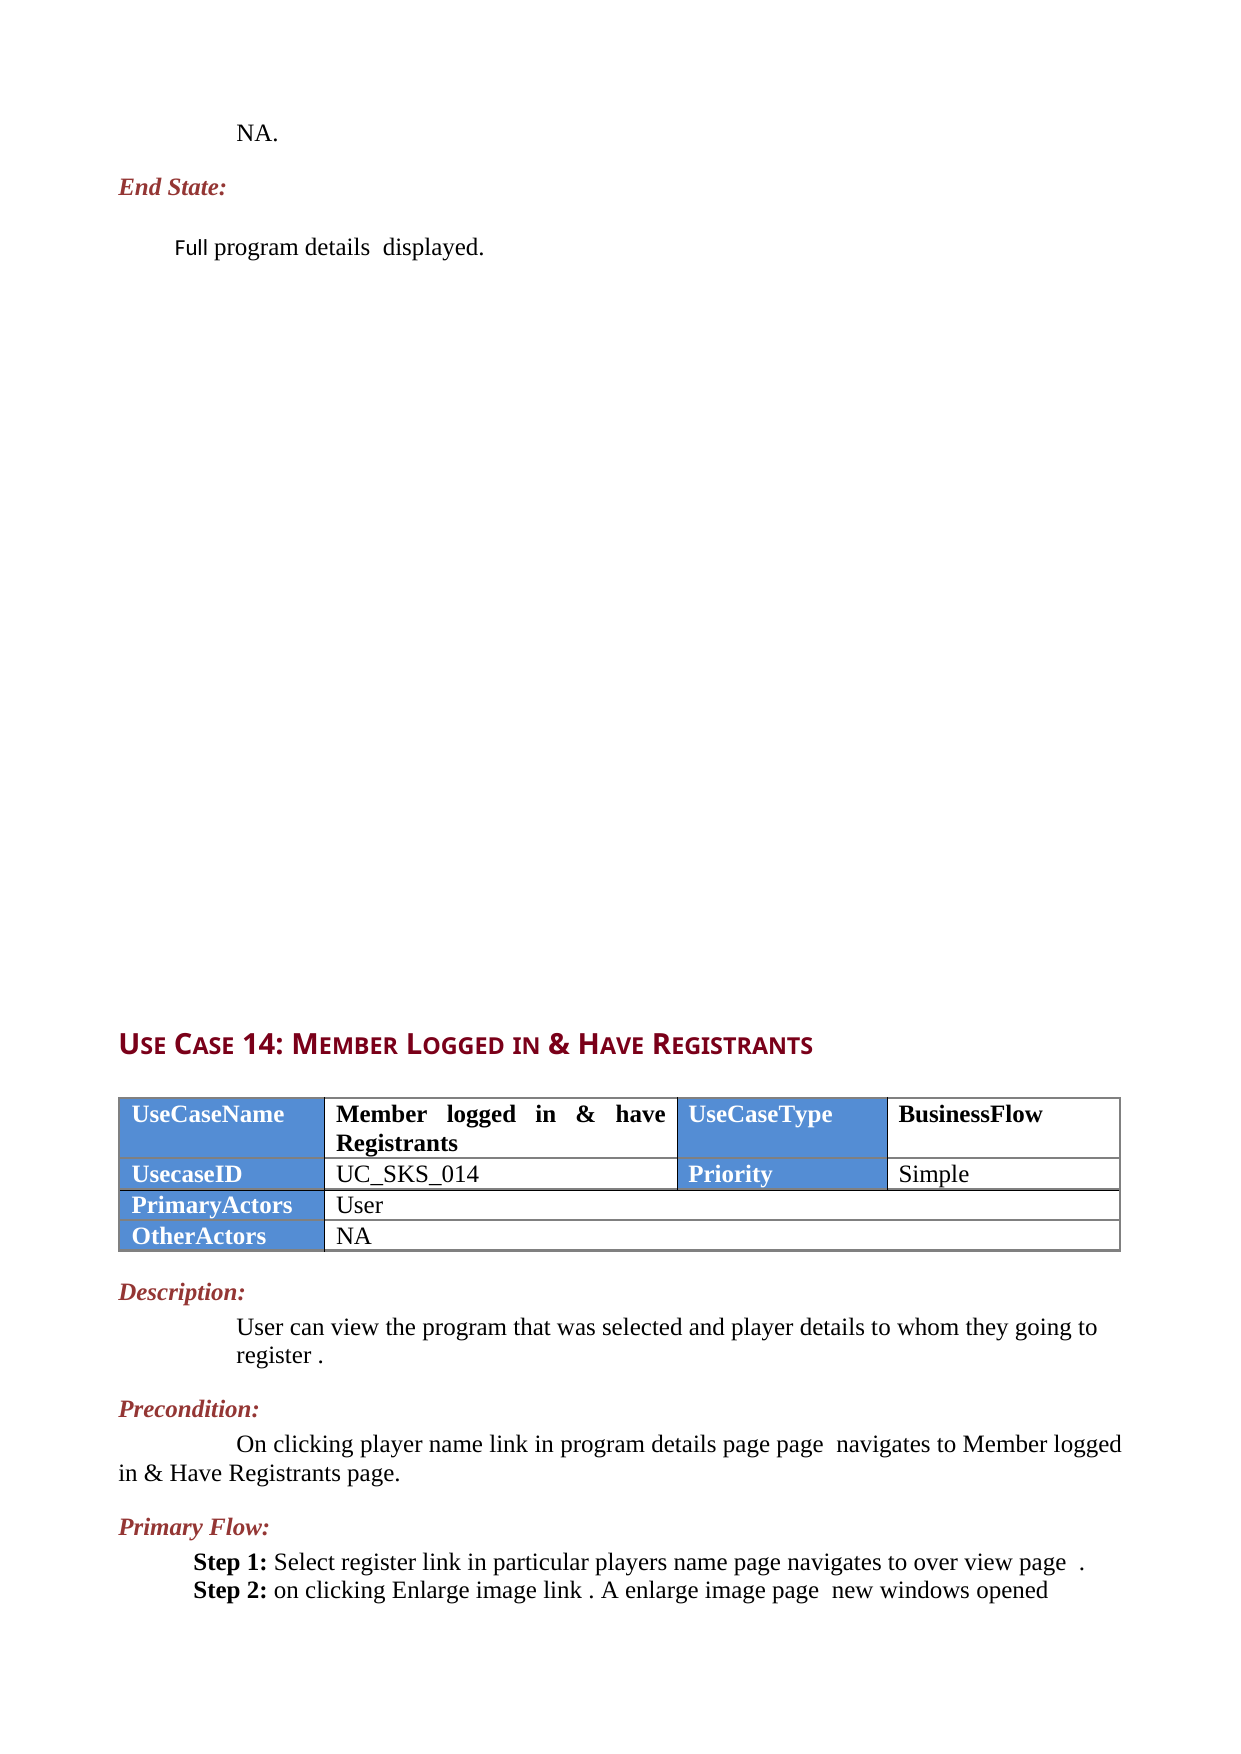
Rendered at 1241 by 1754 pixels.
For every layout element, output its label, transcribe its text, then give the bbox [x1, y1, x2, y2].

text End State: [118, 172, 1122, 201]
text Step 1: Select register link in particular players name page navigates to over view page . [193, 1547, 1122, 1575]
text Step 2: on clicking Enlarge image link . A enlarge image page new windows opened [193, 1575, 1122, 1604]
table_header UseCaseName [120, 1099, 324, 1157]
table_cell UC_SKS_014 [325, 1159, 677, 1188]
table_cell PrimaryActors [120, 1191, 324, 1219]
table_header Member logged in & have Registrants [325, 1099, 677, 1157]
text User can view the program that was selected and player details to whom they going to register . [118, 1312, 1122, 1369]
table_cell Simple [888, 1159, 1119, 1188]
text On clicking player name link in program details page page navigates to Member logged in & Have Registrants page. [118, 1429, 1122, 1487]
table_cell UsecaseID [120, 1159, 324, 1188]
text Primary Flow: [118, 1512, 1122, 1540]
table_cell OtherActors [120, 1221, 324, 1249]
table_header BusinessFlow [888, 1099, 1119, 1157]
text Precondition: [118, 1394, 1122, 1423]
text Description: [118, 1277, 1122, 1305]
table_cell User [325, 1191, 1119, 1219]
table_cell Priority [678, 1159, 887, 1188]
table_header UseCaseType [678, 1099, 887, 1157]
text NA. [118, 118, 1122, 147]
text Use Case 14: Member Logged in & Have Registrants [118, 1023, 1122, 1063]
text Full program details displayed. [118, 232, 1122, 261]
table_cell NA [325, 1221, 1119, 1249]
